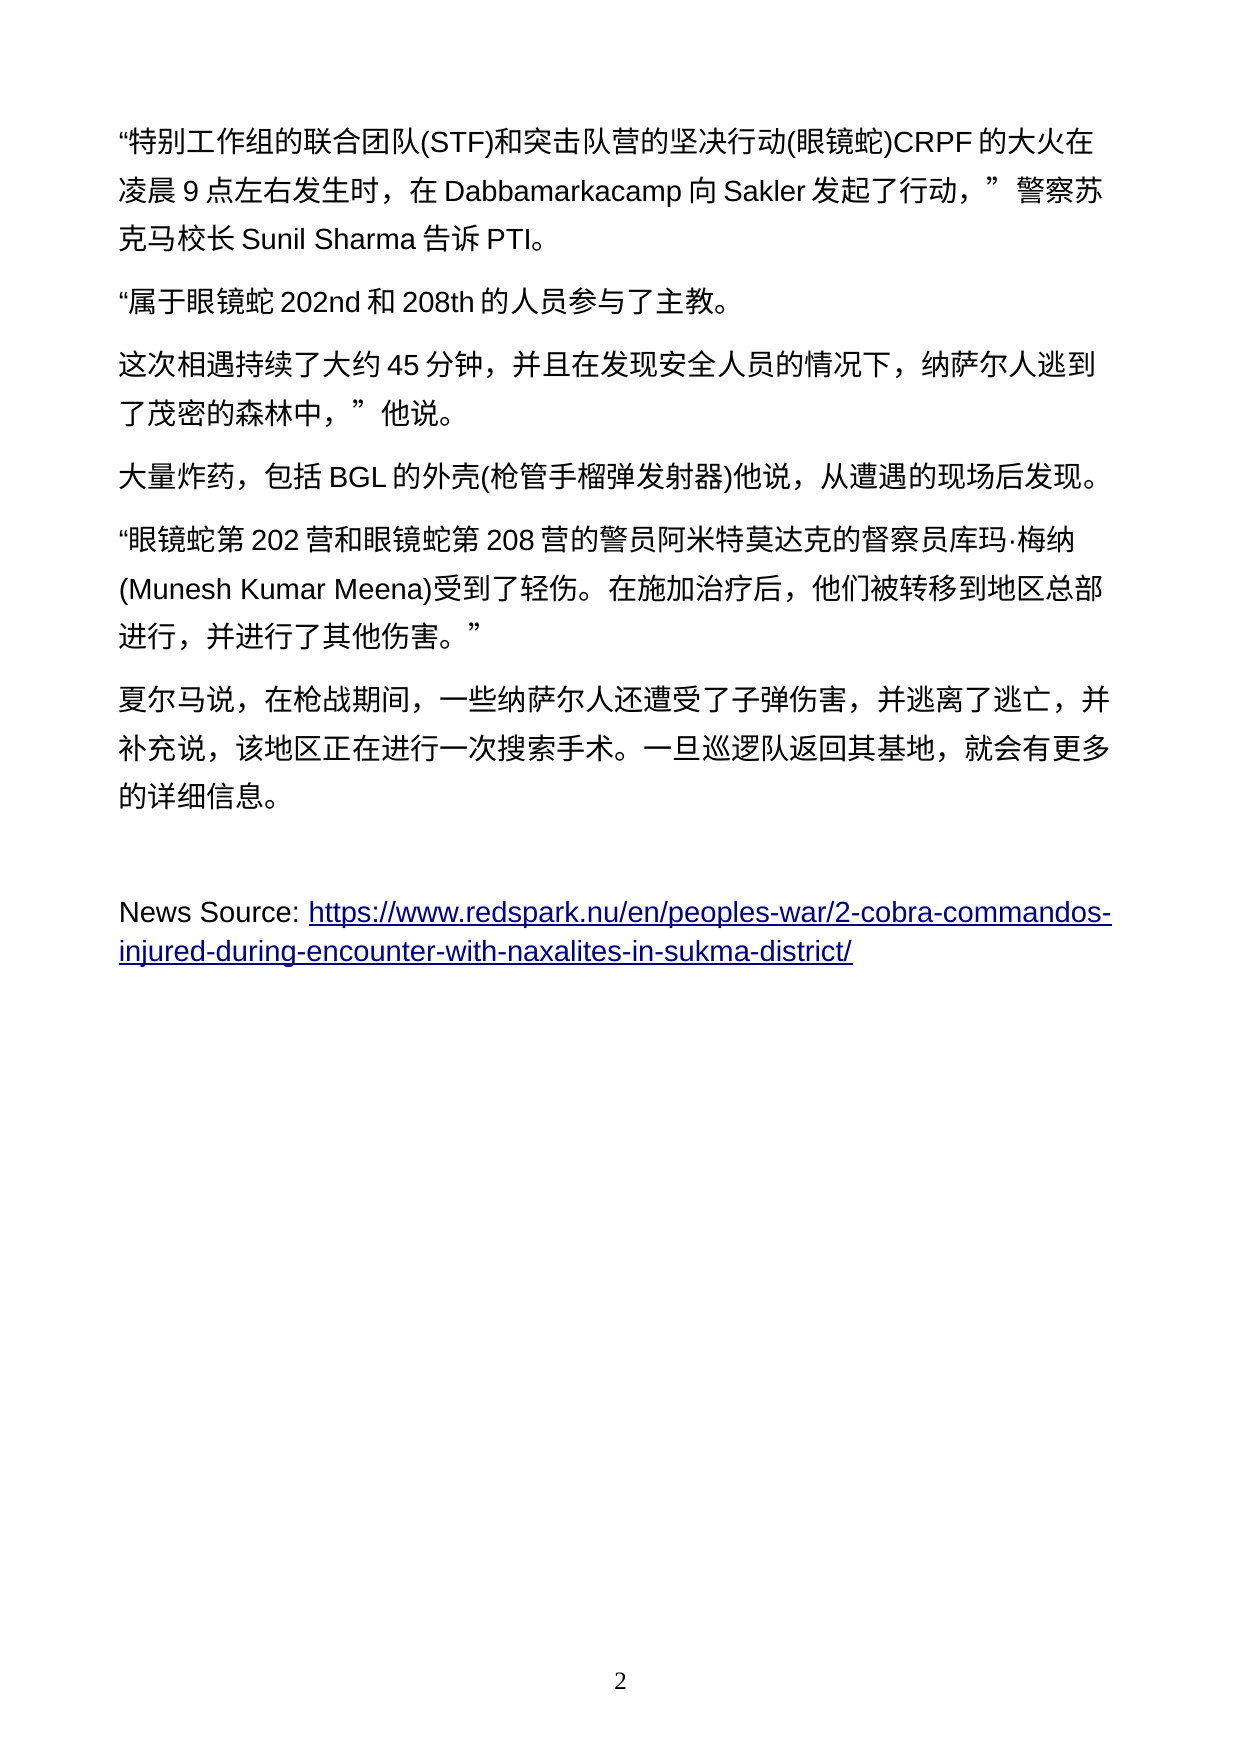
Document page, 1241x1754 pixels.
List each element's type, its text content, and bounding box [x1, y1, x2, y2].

text News Source: https://www.redspark.nu/en/peoples-war/2-cobra-commandos-injured-during-encounter-with-naxalites-in-sukma-district/ [118, 895, 1122, 967]
text “属于眼镜蛇202nd和208th的人员参与了主教。 [118, 279, 1122, 321]
text “特别工作组的联合团队(STF)和突击队营的坚决行动(眼镜蛇)CRPF的大火在凌晨9点左右发生时，在Dabbamarkacamp向Sakler发起了行动，”警察苏克马校长Sunil Sharma告诉PTI。 [118, 118, 1122, 258]
text 大量炸药，包括BGL的外壳(枪管手榴弹发射器)他说，从遭遇的现场后发现。 [118, 453, 1122, 496]
text 这次相遇持续了大约45分钟，并且在发现安全人员的情况下，纳萨尔人逃到了茂密的森林中，”他说。 [118, 342, 1122, 433]
text 夏尔马说，在枪战期间，一些纳萨尔人还遭受了子弹伤害，并逃离了逃亡，并补充说，该地区正在进行一次搜索手术。一旦巡逻队返回其基地，就会有更多的详细信息。 [118, 677, 1122, 816]
text 资料来源：https：//www.deccanherald.com/national/north/north-and-central/two-cobra-> commstos-injured-injured-injured-in-er-counter-naxalites-naxalites-in-chhattisgarhs-> sukma-1198459.html [178, 837, 1063, 866]
text “眼镜蛇第202营和眼镜蛇第208营的警员阿米特莫达克的督察员库玛·梅纳(Munesh Kumar Meena)受到了轻伤。在施加治疗后，他们被转移到地区总部进行，并进行了其他伤害。” [118, 517, 1122, 656]
